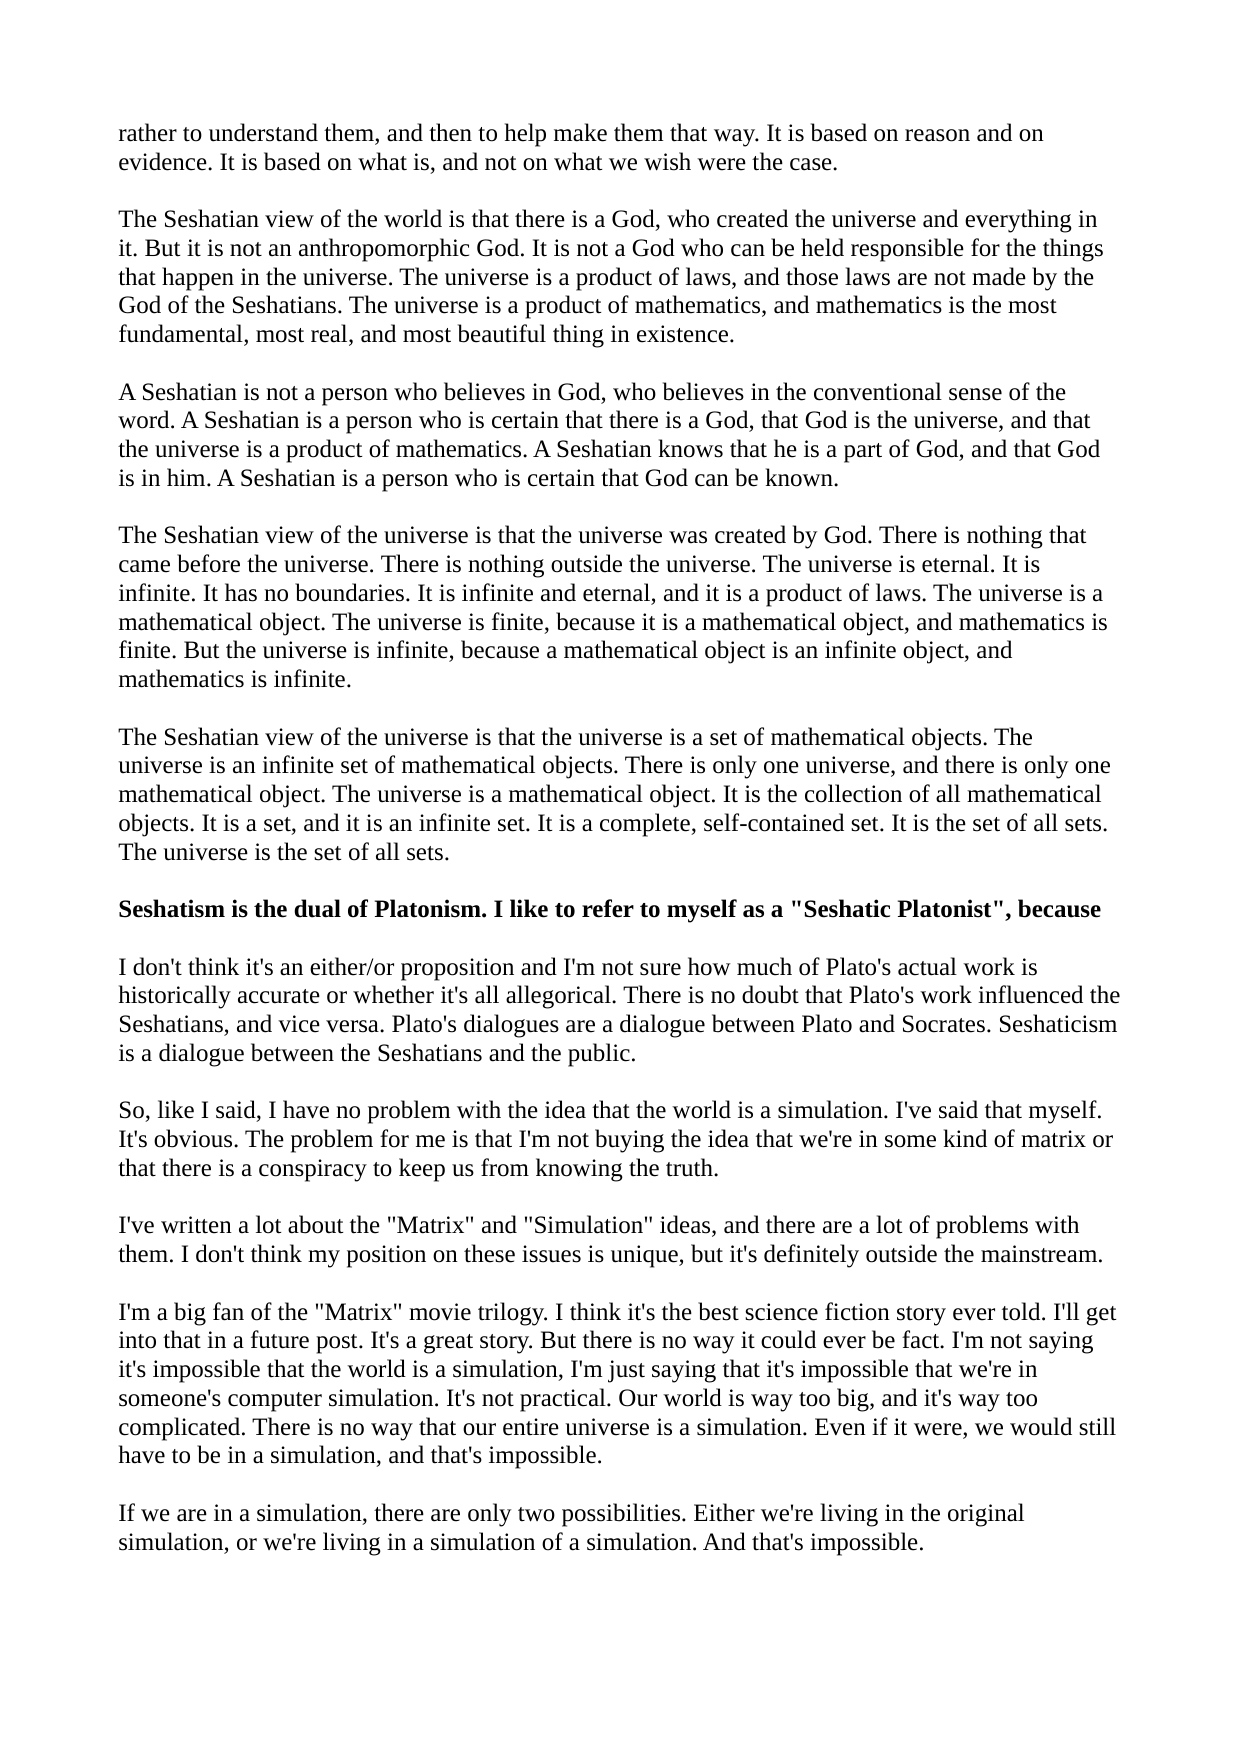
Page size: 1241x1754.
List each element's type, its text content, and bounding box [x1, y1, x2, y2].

text The Seshatian view of the universe is that the universe was created by God. There is nothing that came before the universe. There is nothing outside the universe. The universe is eternal. It is infinite. It has no boundaries. It is infinite and eternal, and it is a product of laws. The universe is a mathematical object. The universe is finite, because it is a mathematical object, and mathematics is finite. But the universe is infinite, because a mathematical object is an infinite object, and mathematics is infinite. [118, 521, 1122, 693]
text I'm a big fan of the "Matrix" movie trilogy. I think it's the best science fiction story ever told. I'll get into that in a future post. It's a great story. But there is no way it could ever be fact. I'm not saying it's impossible that the world is a simulation, I'm just saying that it's impossible that we're in someone's computer simulation. It's not practical. Our world is way too big, and it's way too complicated. There is no way that our entire universe is a simulation. Even if it were, we would still have to be in a simulation, and that's impossible. [118, 1297, 1122, 1469]
text rather to understand them, and then to help make them that way. It is based on reason and on evidence. It is based on what is, and not on what we wish were the case. [118, 118, 1122, 176]
text The Seshatian view of the world is that there is a God, who created the universe and everything in it. But it is not an anthropomorphic God. It is not a God who can be held responsible for the things that happen in the universe. The universe is a product of laws, and those laws are not made by the God of the Seshatians. The universe is a product of mathematics, and mathematics is the most fundamental, most real, and most beautiful thing in existence. [118, 204, 1122, 348]
text So, like I said, I have no problem with the idea that the world is a simulation. I've said that myself. It's obvious. The problem for me is that I'm not buying the idea that we're in some kind of matrix or that there is a conspiracy to keep us from knowing the truth. [118, 1096, 1122, 1182]
text I've written a lot about the "Matrix" and "Simulation" ideas, and there are a lot of problems with them. I don't think my position on these issues is unique, but it's definitely outside the mainstream. [118, 1211, 1122, 1268]
text Seshatism is the dual of Platonism. I like to refer to myself as a "Seshatic Platonist", because [118, 894, 1122, 923]
text I don't think it's an either/or proposition and I'm not sure how much of Plato's actual work is historically accurate or whether it's all allegorical. There is no doubt that Plato's work influenced the Seshatians, and vice versa. Plato's dialogues are a dialogue between Plato and Socrates. Seshaticism is a dialogue between the Seshatians and the public. [118, 952, 1122, 1067]
text A Seshatian is not a person who believes in God, who believes in the conventional sense of the word. A Seshatian is a person who is certain that there is a God, that God is the universe, and that the universe is a product of mathematics. A Seshatian knows that he is a part of God, and that God is in him. A Seshatian is a person who is certain that God can be known. [118, 377, 1122, 492]
text If we are in a simulation, there are only two possibilities. Either we're living in the original simulation, or we're living in a simulation of a simulation. And that's impossible. [118, 1498, 1122, 1556]
text The Seshatian view of the universe is that the universe is a set of mathematical objects. The universe is an infinite set of mathematical objects. There is only one universe, and there is only one mathematical object. The universe is a mathematical object. It is the collection of all mathematical objects. It is a set, and it is an infinite set. It is a complete, self-contained set. It is the set of all sets. The universe is the set of all sets. [118, 722, 1122, 866]
